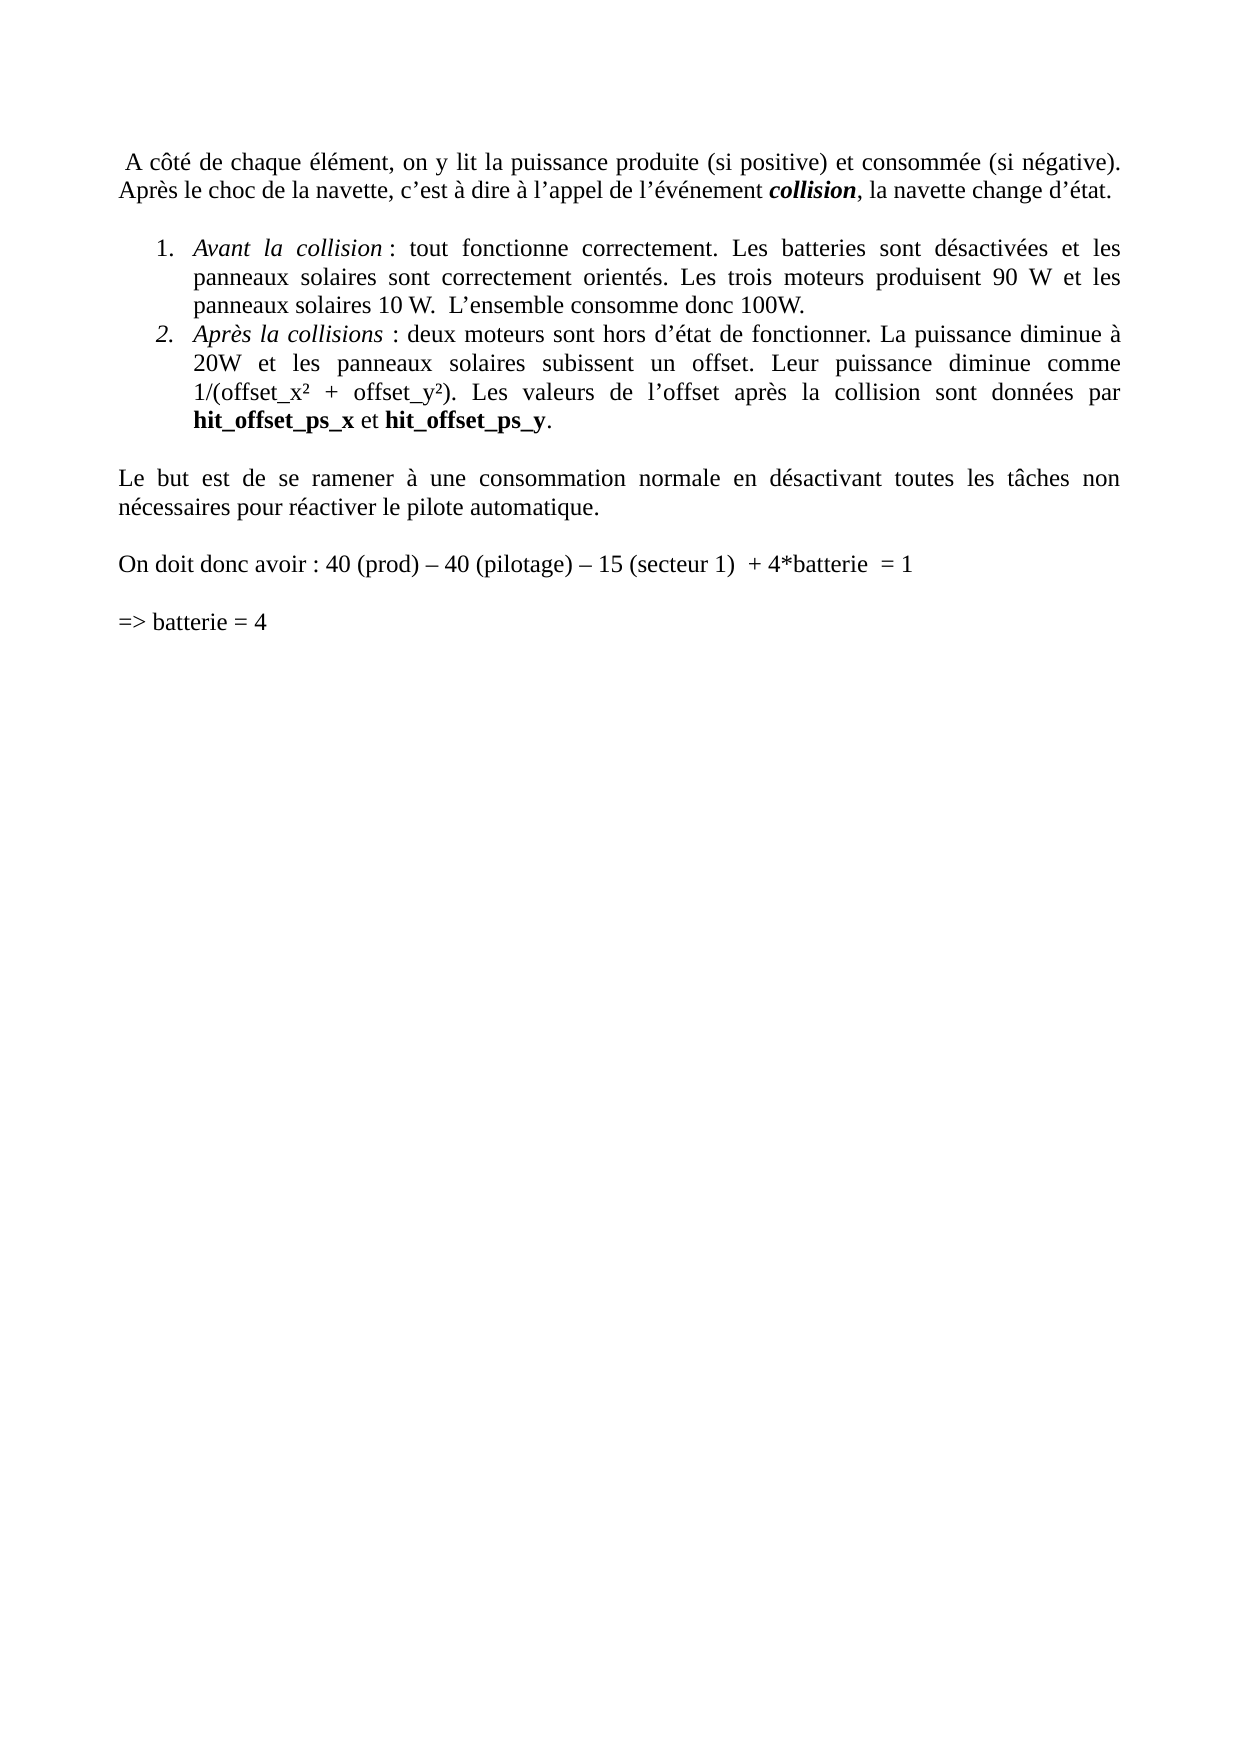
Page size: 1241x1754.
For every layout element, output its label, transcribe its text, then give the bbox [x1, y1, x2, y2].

text A côté de chaque élément, on y lit la puissance produite (si positive) et consommée (si négative). Après le choc de la navette, c’est à dire à l’appel de l’événement collision, la navette change d’état. [118, 147, 1122, 204]
list Après la collisions : deux moteurs sont hors d’état de fonctionner. La puissance diminue à 20W et les panneaux solaires subissent un offset. Leur puissance diminue comme 1/(offset_x² + offset_y²). Les valeurs de l’offset après la collision sont données par hit_offset_ps_x et hit_offset_ps_y. [156, 319, 1122, 434]
text Le but est de se ramener à une consommation normale en désactivant toutes les tâches non nécessaires pour réactiver le pilote automatique. [118, 463, 1122, 521]
text On doit donc avoir : 40 (prod) – 40 (pilotage) – 15 (secteur 1) + 4*batterie = 1 [118, 549, 1122, 578]
list Avant la collision : tout fonctionne correctement. Les batteries sont désactivées et les panneaux solaires sont correctement orientés. Les trois moteurs produisent 90 W et les panneaux solaires 10 W. L’ensemble consomme donc 100W. [156, 233, 1122, 319]
text => batterie = 4 [118, 607, 1122, 636]
